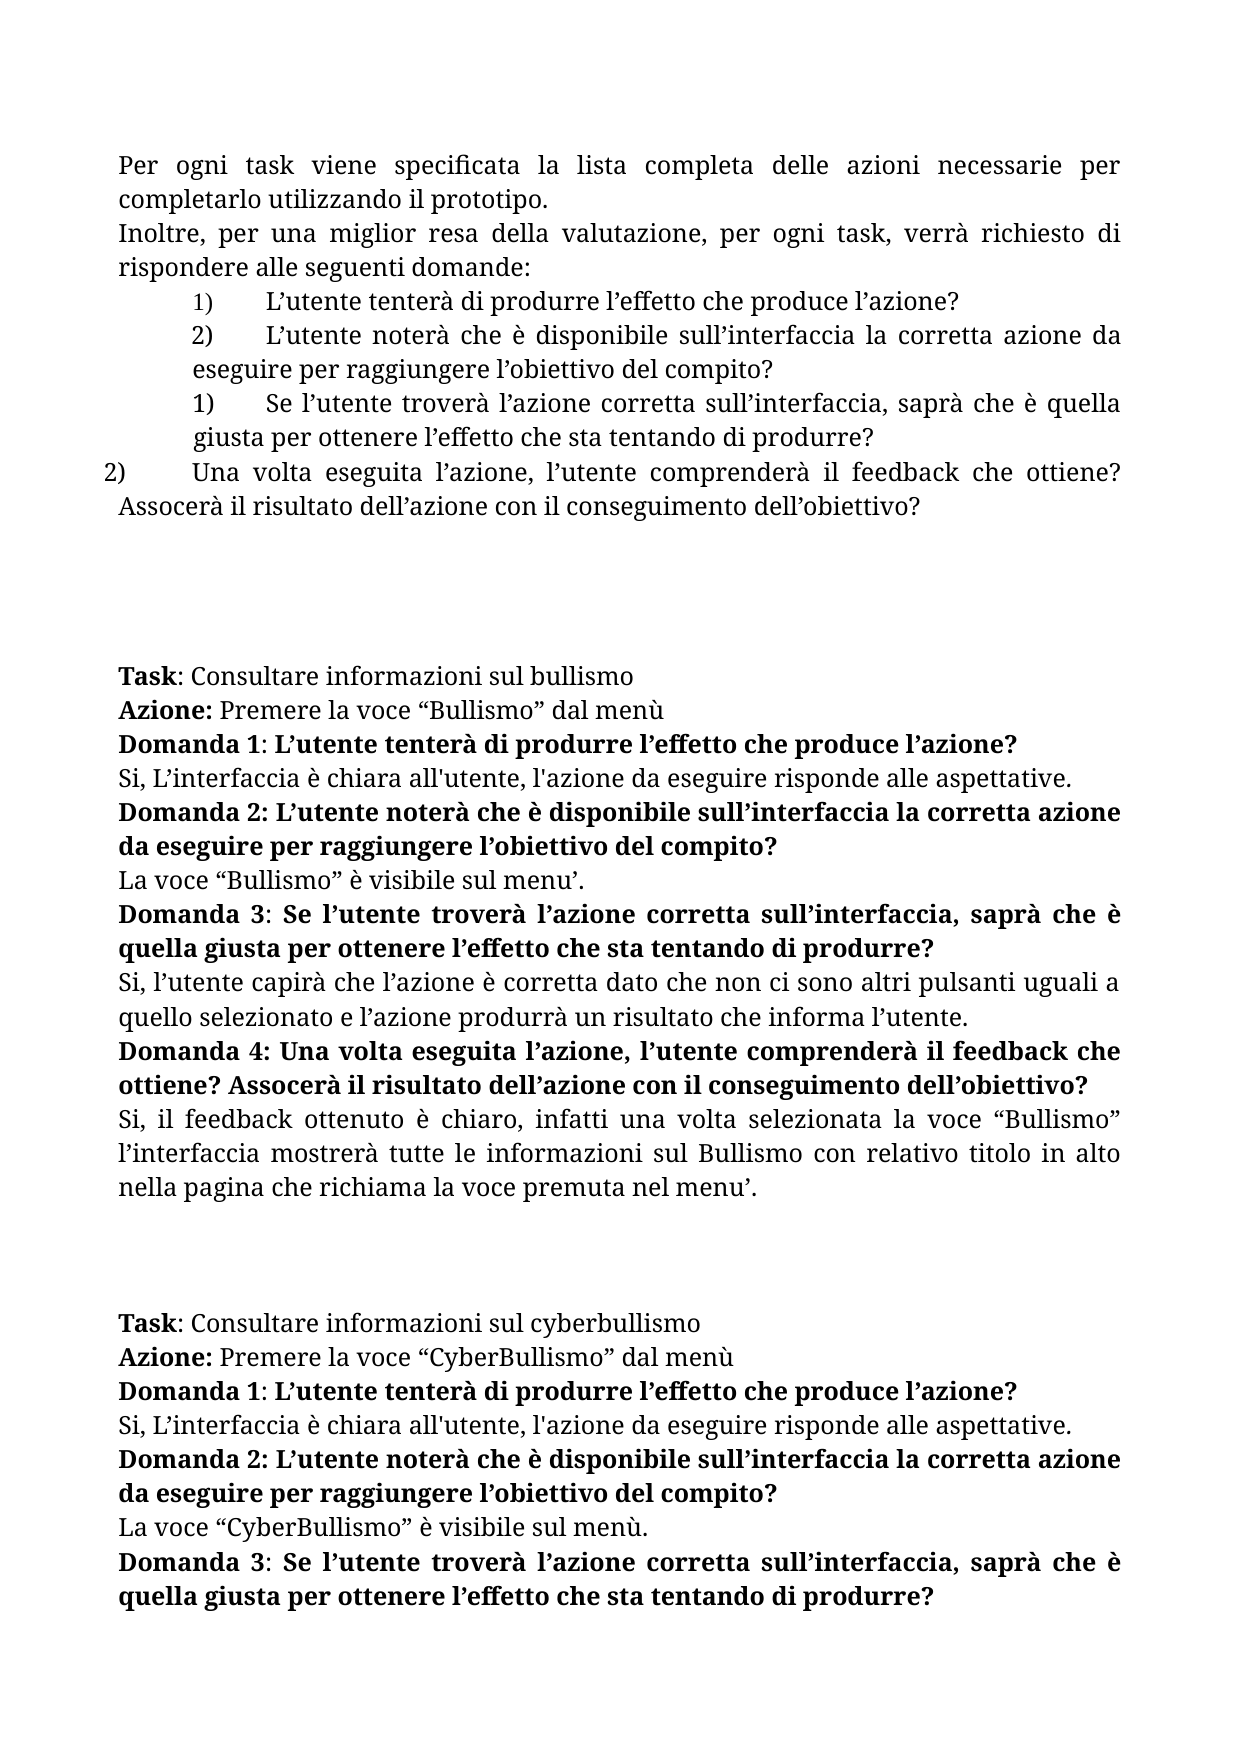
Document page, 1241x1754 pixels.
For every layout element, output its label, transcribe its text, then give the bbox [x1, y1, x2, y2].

text Si, L’interfaccia è chiara all'utente, l'azione da eseguire risponde alle aspettative. [118, 761, 1122, 795]
list Una volta eseguita l’azione, l’utente comprenderà il feedback che ottiene? Assocerà il risultato dell’azione con il conseguimento dell’obiettivo? [103, 454, 1122, 522]
list L’utente noterà che è disponibile sull’interfaccia la corretta azione da eseguire per raggiungere l’obiettivo del compito? [191, 318, 1122, 386]
text Task: Consultare informazioni sul cyberbullismo [118, 1306, 1122, 1340]
text Task: Consultare informazioni sul bullismo [118, 658, 1122, 693]
text Si, L’interfaccia è chiara all'utente, l'azione da eseguire risponde alle aspettative. [118, 1408, 1122, 1442]
text La voce “CyberBullismo” è visibile sul menù. [118, 1510, 1122, 1544]
text Inoltre, per una miglior resa della valutazione, per ogni task, verrà richiesto di rispondere alle seguenti domande: [118, 216, 1122, 284]
text Domanda 1: L’utente tenterà di produrre l’effetto che produce l’azione? [118, 727, 1122, 761]
list Se l’utente troverà l’azione corretta sull’interfaccia, saprà che è quella giusta per ottenere l’effetto che sta tentando di produrre? [192, 386, 1122, 454]
text Domanda 1: L’utente tenterà di produrre l’effetto che produce l’azione? [118, 1374, 1122, 1408]
text Azione: Premere la voce “CyberBullismo” dal menù [118, 1340, 1122, 1374]
text Domanda 2: L’utente noterà che è disponibile sull’interfaccia la corretta azione da eseguire per raggiungere l’obiettivo del compito? [118, 795, 1122, 863]
list L’utente tenterà di produrre l’effetto che produce l’azione? [192, 284, 1122, 318]
text Azione: Premere la voce “Bullismo” dal menù [118, 693, 1122, 727]
text Domanda 4: Una volta eseguita l’azione, l’utente comprenderà il feedback che ottiene? Assocerà il risultato dell’azione con il conseguimento dell’obiettivo? [118, 1033, 1122, 1101]
text Domanda 3: Se l’utente troverà l’azione corretta sull’interfaccia, saprà che è quella giusta per ottenere l’effetto che sta tentando di produrre? [118, 1544, 1122, 1612]
text Per ogni task viene specificata la lista completa delle azioni necessarie per completarlo utilizzando il prototipo. [118, 148, 1122, 216]
text La voce “Bullismo” è visibile sul menu’. [118, 863, 1122, 897]
text Domanda 3: Se l’utente troverà l’azione corretta sull’interfaccia, saprà che è quella giusta per ottenere l’effetto che sta tentando di produrre? [118, 897, 1122, 965]
text Domanda 2: L’utente noterà che è disponibile sull’interfaccia la corretta azione da eseguire per raggiungere l’obiettivo del compito? [118, 1442, 1122, 1510]
text Si, l’utente capirà che l’azione è corretta dato che non ci sono altri pulsanti uguali a quello selezionato e l’azione produrrà un risultato che informa l’utente. [118, 965, 1122, 1033]
text Si, il feedback ottenuto è chiaro, infatti una volta selezionata la voce “Bullismo” l’interfaccia mostrerà tutte le informazioni sul Bullismo con relativo titolo in alto nella pagina che richiama la voce premuta nel menu’. [118, 1101, 1122, 1203]
